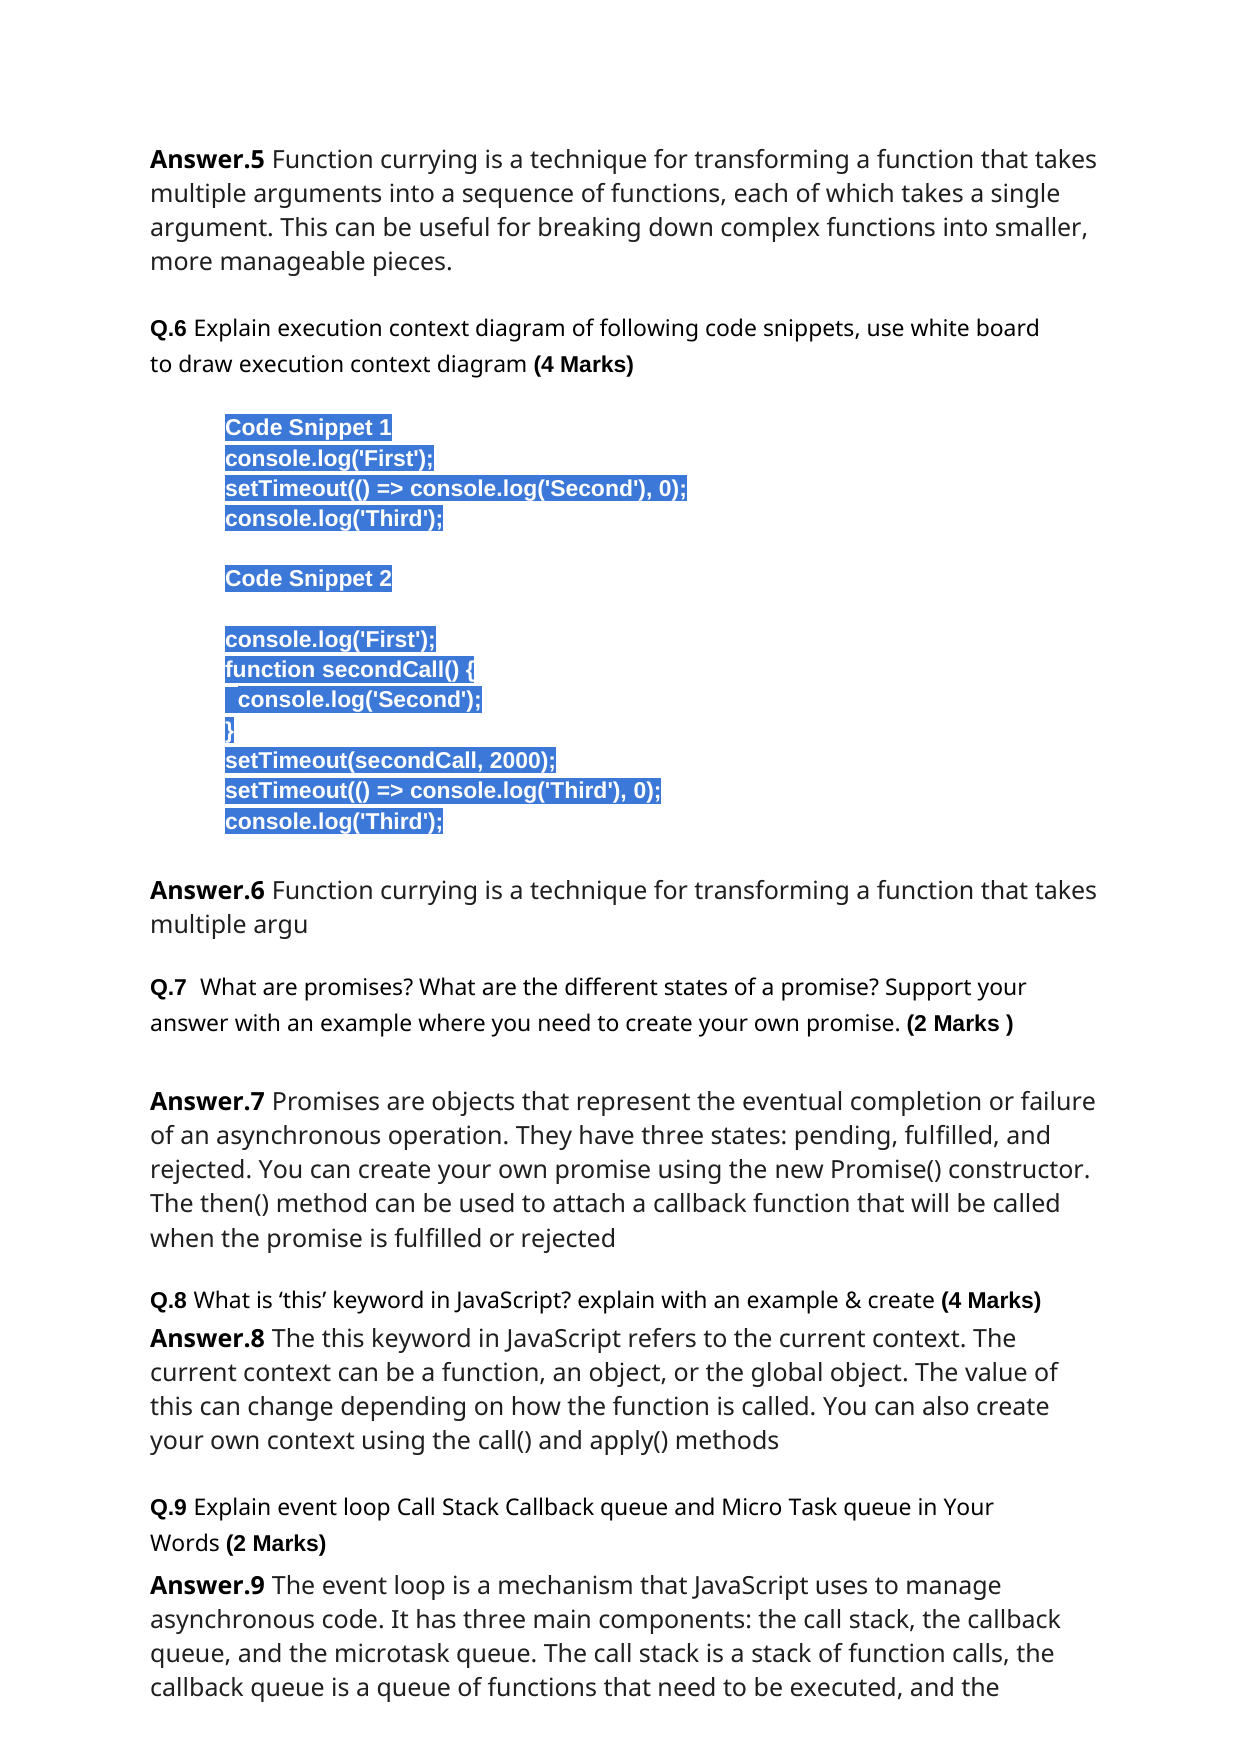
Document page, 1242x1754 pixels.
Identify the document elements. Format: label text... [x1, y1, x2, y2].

text Answer.8 The this keyword in JavaScript refers to the current context. The current context can be a function, an object, or the global object. The value of this can change depending on how the function is called. You can also create your own context using the call() and apply() methods [150, 1321, 1104, 1457]
list What are promises? What are the different states of a promise? Support your answer with an example where you need to create your own promise. (2 Marks ) [150, 971, 1061, 1038]
list Answer.9 The event loop is a mechanism that JavaScript uses to manage asynchronous code. It has three main components: the call stack, the callback queue, and the microtask queue. The call stack is a stack of function calls, the callback queue is a queue of functions that need to be executed, and the [150, 1568, 1104, 1704]
text setTimeout(() => console.log('Second'), 0); console.log('Third'); [225, 475, 699, 531]
text Answer.5 Function currying is a technique for transforming a function that takes multiple arguments into a sequence of functions, each of which takes a single argument. This can be useful for breaking down complex functions into smaller, more manageable pieces. [150, 142, 1104, 278]
list Explain execution context diagram of following code snippets, use white board to draw execution context diagram (4 Marks) [150, 312, 1067, 379]
text Answer.6 Function currying is a technique for transforming a function that takes multiple argu [150, 873, 1104, 941]
text } [225, 717, 1104, 743]
subtitle Code Snippet 1 console.log('First'); [225, 414, 475, 471]
text Answer.7 Promises are objects that represent the eventual completion or failure of an asynchronous operation. They have three states: pending, fulfilled, and rejected. You can create your own promise using the new Promise() constructor. The then() method can be used to attach a callback function that will be called when the promise is fulfilled or rejected [150, 1084, 1104, 1254]
subtitle console.log('Second'); [225, 686, 1104, 713]
subtitle Code Snippet 2 [225, 565, 1104, 592]
list Explain event loop Call Stack Callback queue and Micro Task queue in Your Words (2 Marks) [150, 1491, 1060, 1558]
list What is ‘this’ keyword in JavaScript? explain with an example & create (4 Marks) [150, 1284, 1104, 1316]
text console.log('First'); function secondCall() { [225, 626, 475, 683]
subtitle setTimeout(secondCall, 2000); setTimeout(() => console.log('Third'), 0); console.log('Third'); [225, 747, 699, 834]
